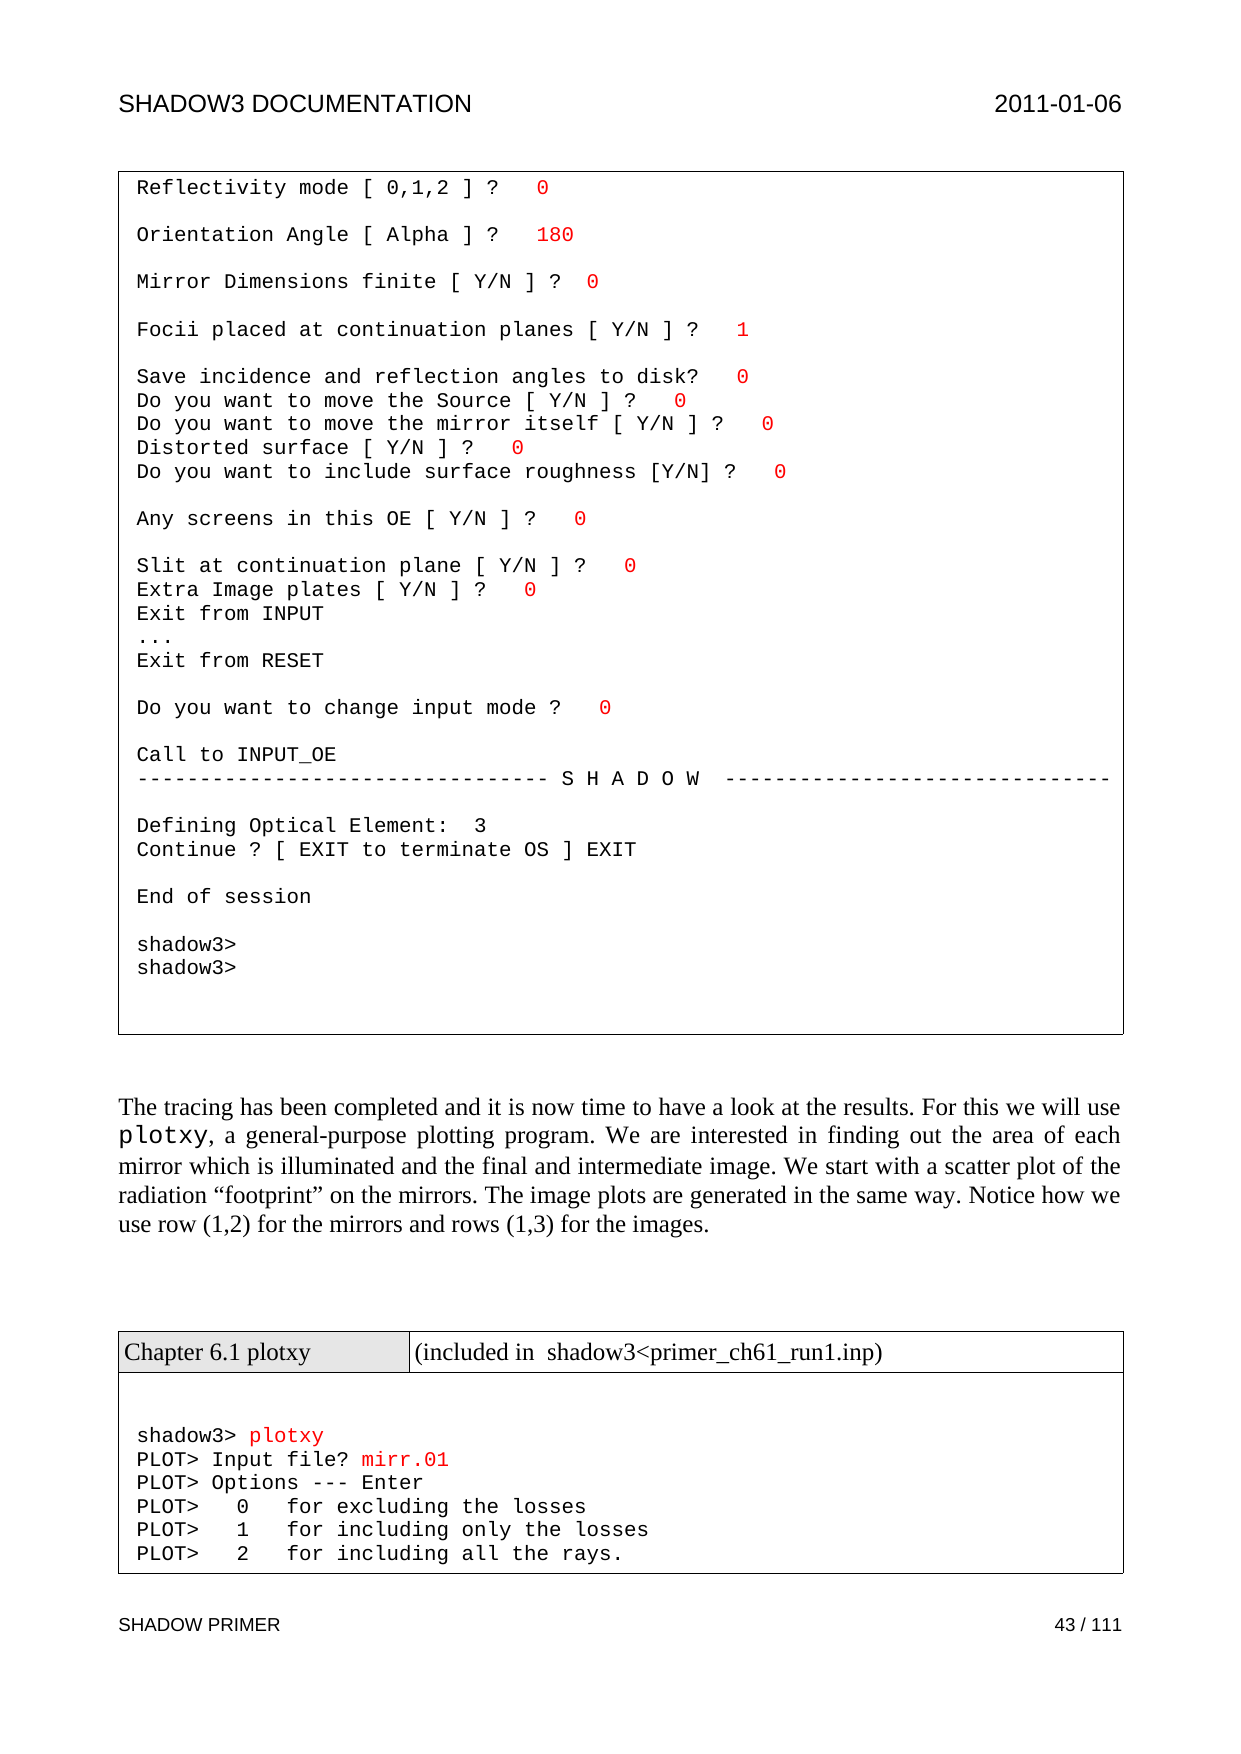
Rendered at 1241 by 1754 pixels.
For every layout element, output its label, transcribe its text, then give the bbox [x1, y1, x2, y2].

table_header (included in shadow3<primer_ch61_run1.inp) [410, 1332, 1123, 1372]
table_cell Reflectivity mode [ 0,1,2 ] ? 0 Orientation Angle [ Alpha ] ? 180 Mirror Dimensions finite [ Y/N ] ? 0 Focii placed at continuation planes [ Y/N ] ? 1 Save incidence and reflection angles to disk? 0 Do you want to move the Source [ Y/N ] ? 0 Do you want to move the mirror itself [ Y/N ] ? 0 Distorted surface [ Y/N ] ? 0 Do you want to include surface roughness [Y/N] ? 0 Any screens in this OE [ Y/N ] ? 0 Slit at continuation plane [ Y/N ] ? 0 Extra Image plates [ Y/N ] ? 0 Exit from INPUT ... Exit from RESET Do you want to change input mode ? 0 Call to INPUT_OE --------------------------------- S H A D O W ------------------------------- Defining Optical Element: 3 Continue ? [ EXIT to terminate OS ] EXIT End of session shadow3> shadow3> [119, 172, 1123, 1034]
table_cell shadow3> plotxy PLOT> Input file? mirr.01 PLOT> Options --- Enter PLOT> 0 for excluding the losses PLOT> 1 for including only the losses PLOT> 2 for including all the rays. [119, 1373, 1123, 1572]
table_header Chapter 6.1 plotxy [119, 1332, 409, 1372]
text The tracing has been completed and it is now time to have a look at the results. For this we will use plotxy, a general-purpose plotting program. We are interested in finding out the area of each mirror which is illuminated and the final and intermediate image. We start with a scatter plot of the radiation “footprint” on the mirrors. The image plots are generated in the same way. Notice how we use row (1,2) for the mirrors and rows (1,3) for the images. [118, 1092, 1122, 1237]
